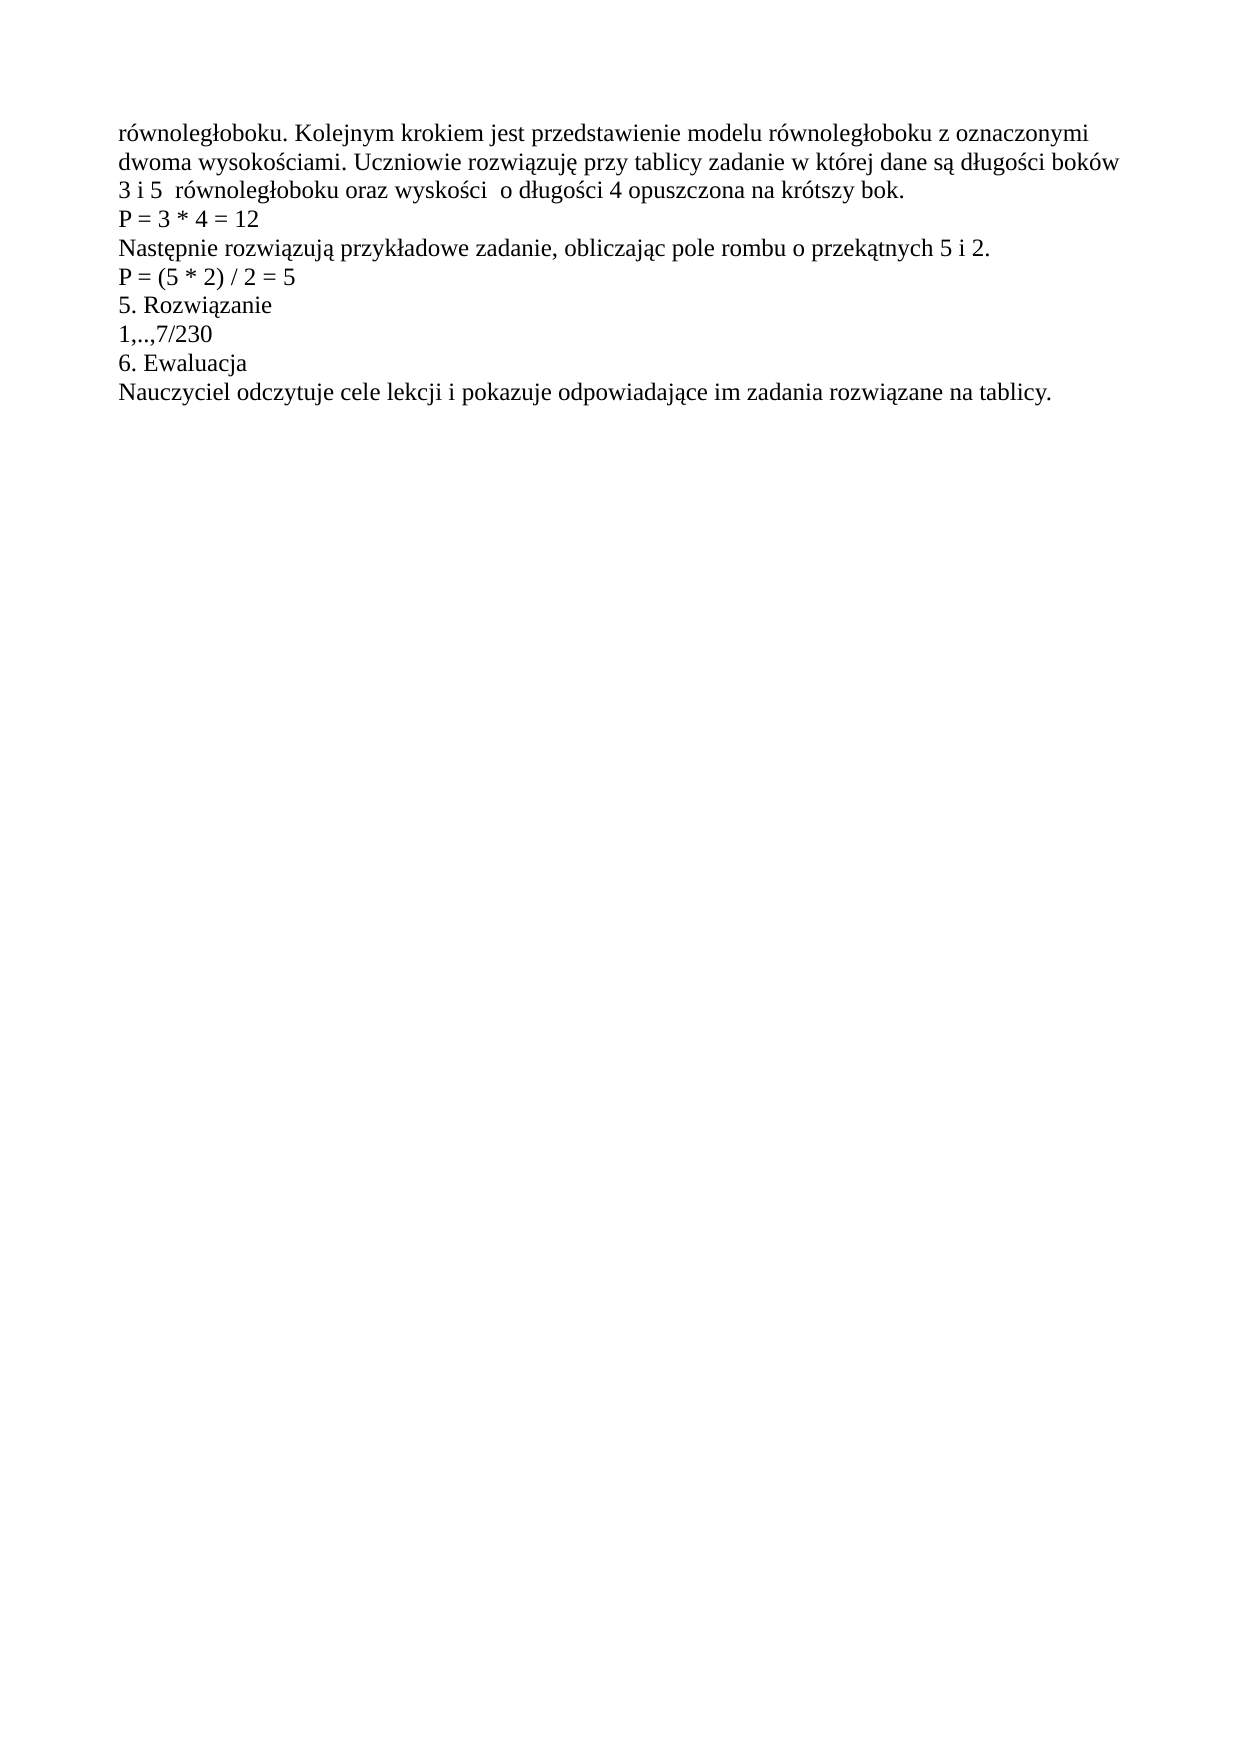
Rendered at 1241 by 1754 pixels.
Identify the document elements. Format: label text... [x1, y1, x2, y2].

text P = 3 * 4 = 12 [118, 204, 1122, 233]
text równoległoboku. Kolejnym krokiem jest przedstawienie modelu równoległoboku z oznaczonymi dwoma wysokościami. Uczniowie rozwiązuję przy tablicy zadanie w której dane są długości boków 3 i 5 równoległoboku oraz wyskości o długości 4 opuszczona na krótszy bok. [118, 118, 1122, 204]
text P = (5 * 2) / 2 = 5 [118, 262, 1122, 291]
text 6. Ewaluacja [118, 348, 1122, 377]
text Następnie rozwiązują przykładowe zadanie, obliczając pole rombu o przekątnych 5 i 2. [118, 233, 1122, 262]
text 1,..,7/230 [118, 319, 1122, 348]
text Nauczyciel odczytuje cele lekcji i pokazuje odpowiadające im zadania rozwiązane na tablicy. [118, 377, 1122, 406]
text 5. Rozwiązanie [118, 291, 1122, 319]
